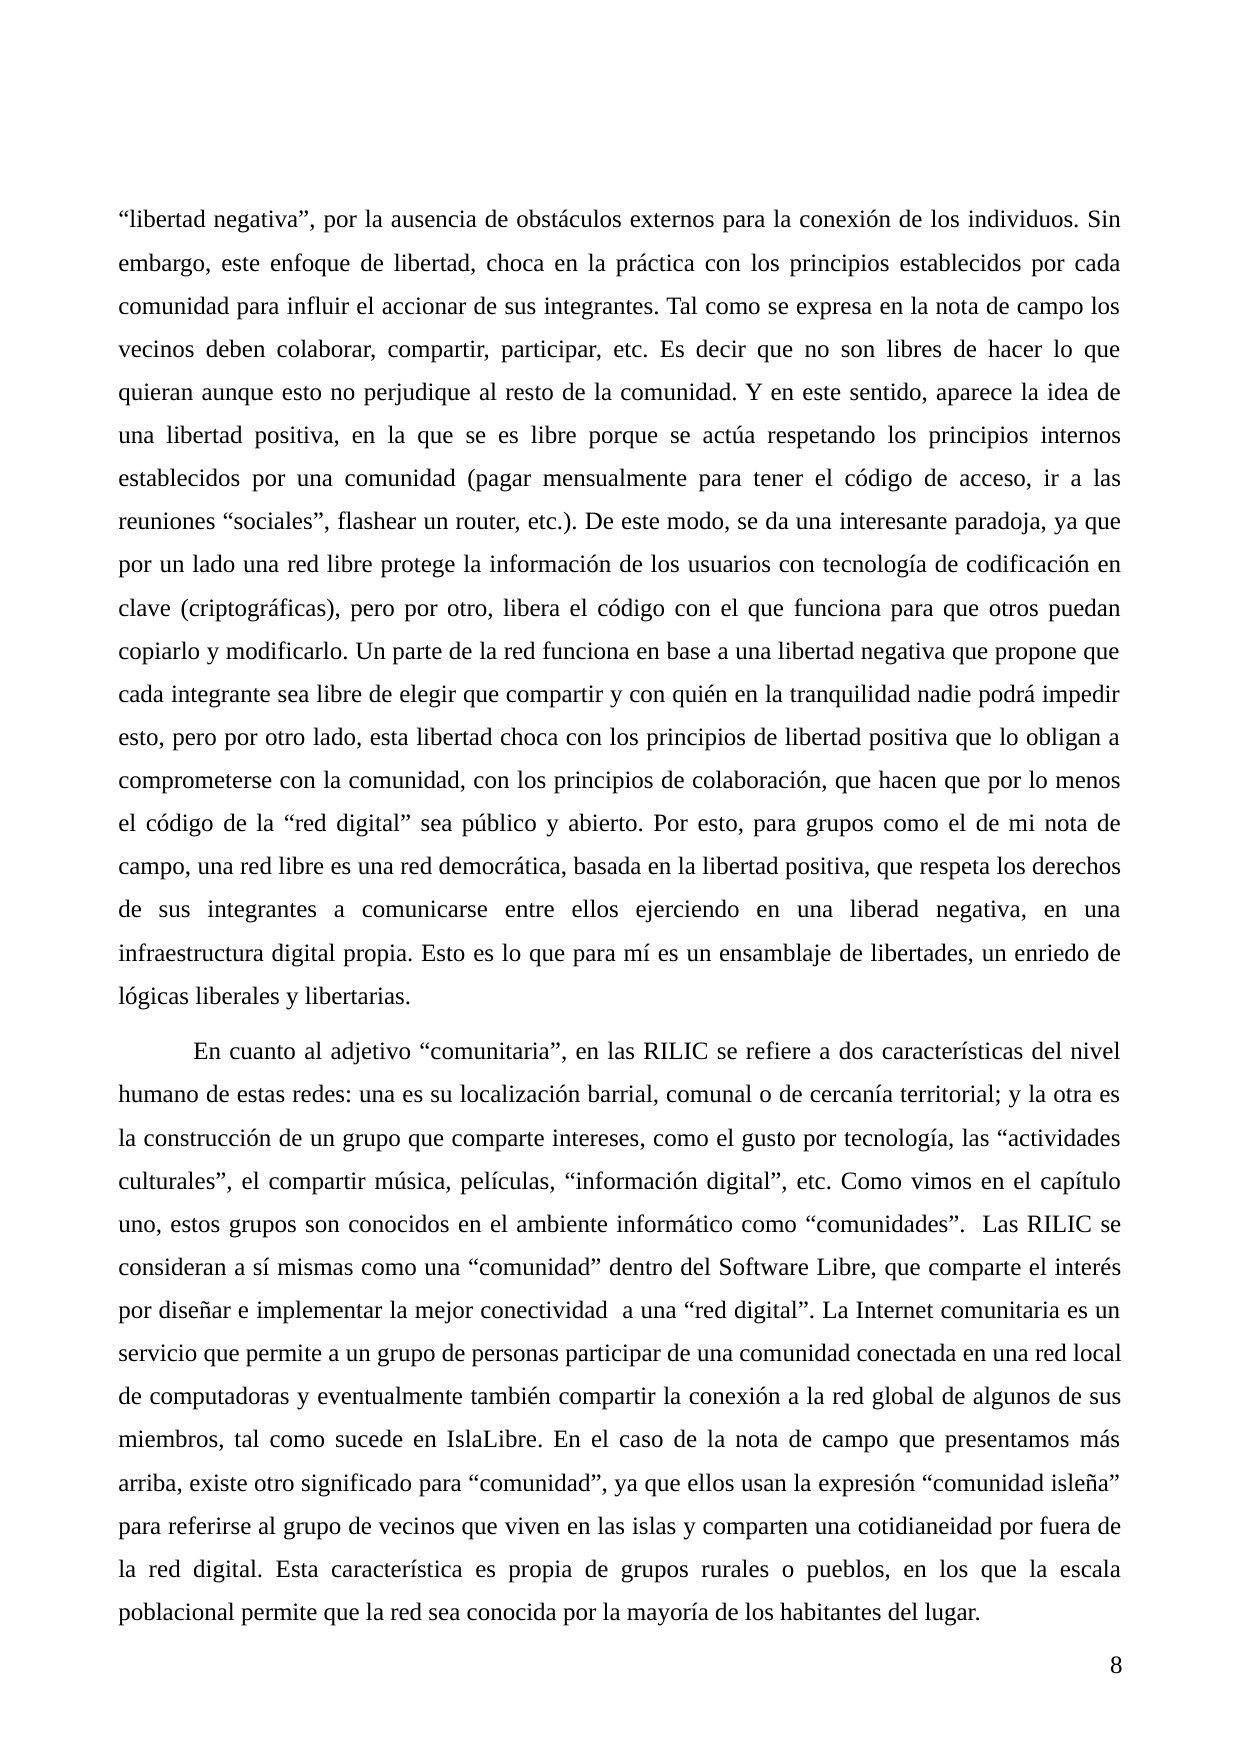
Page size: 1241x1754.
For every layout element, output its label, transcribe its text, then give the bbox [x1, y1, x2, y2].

text “libertad negativa”, por la ausencia de obstáculos externos para la conexión de los individuos. Sin embargo, este enfoque de libertad, choca en la práctica con los principios establecidos por cada comunidad para influir el accionar de sus integrantes. Tal como se expresa en la nota de campo los vecinos deben colaborar, compartir, participar, etc. Es decir que no son libres de hacer lo que quieran aunque esto no perjudique al resto de la comunidad. Y en este sentido, aparece la idea de una libertad positiva, en la que se es libre porque se actúa respetando los principios internos establecidos por una comunidad (pagar mensualmente para tener el código de acceso, ir a las reuniones “sociales”, flashear un router, etc.). De este modo, se da una interesante paradoja, ya que por un lado una red libre protege la información de los usuarios con tecnología de codificación en clave (criptográficas), pero por otro, libera el código con el que funciona para que otros puedan copiarlo y modificarlo. Un parte de la red funciona en base a una libertad negativa que propone que cada integrante sea libre de elegir que compartir y con quién en la tranquilidad nadie podrá impedir esto, pero por otro lado, esta libertad choca con los principios de libertad positiva que lo obligan a comprometerse con la comunidad, con los principios de colaboración, que hacen que por lo menos el código de la “red digital” sea público y abierto. Por esto, para grupos como el de mi nota de campo, una red libre es una red democrática, basada en la libertad positiva, que respeta los derechos de sus integrantes a comunicarse entre ellos ejerciendo en una liberad negativa, en una infraestructura digital propia. Esto es lo que para mí es un ensamblaje de libertades, un enriedo de lógicas liberales y libertarias. [118, 204, 1122, 1009]
text En cuanto al adjetivo “comunitaria”, en las RILIC se refiere a dos características del nivel humano de estas redes: una es su localización barrial, comunal o de cercanía territorial; y la otra es la construcción de un grupo que comparte intereses, como el gusto por tecnología, las “actividades culturales”, el compartir música, películas, “información digital”, etc. Como vimos en el capítulo uno, estos grupos son conocidos en el ambiente informático como “comunidades”. Las RILIC se consideran a sí mismas como una “comunidad” dentro del Software Libre, que comparte el interés por diseñar e implementar la mejor conectividad a una “red digital”. La Internet comunitaria es un servicio que permite a un grupo de personas participar de una comunidad conectada en una red local de computadoras y eventualmente también compartir la conexión a la red global de algunos de sus miembros, tal como sucede en IslaLibre. En el caso de la nota de campo que presentamos más arriba, existe otro significado para “comunidad”, ya que ellos usan la expresión “comunidad isleña” para referirse al grupo de vecinos que viven en las islas y comparten una cotidianeidad por fuera de la red digital. Esta característica es propia de grupos rurales o pueblos, en los que la escala poblacional permite que la red sea conocida por la mayoría de los habitantes del lugar. [118, 1036, 1122, 1626]
